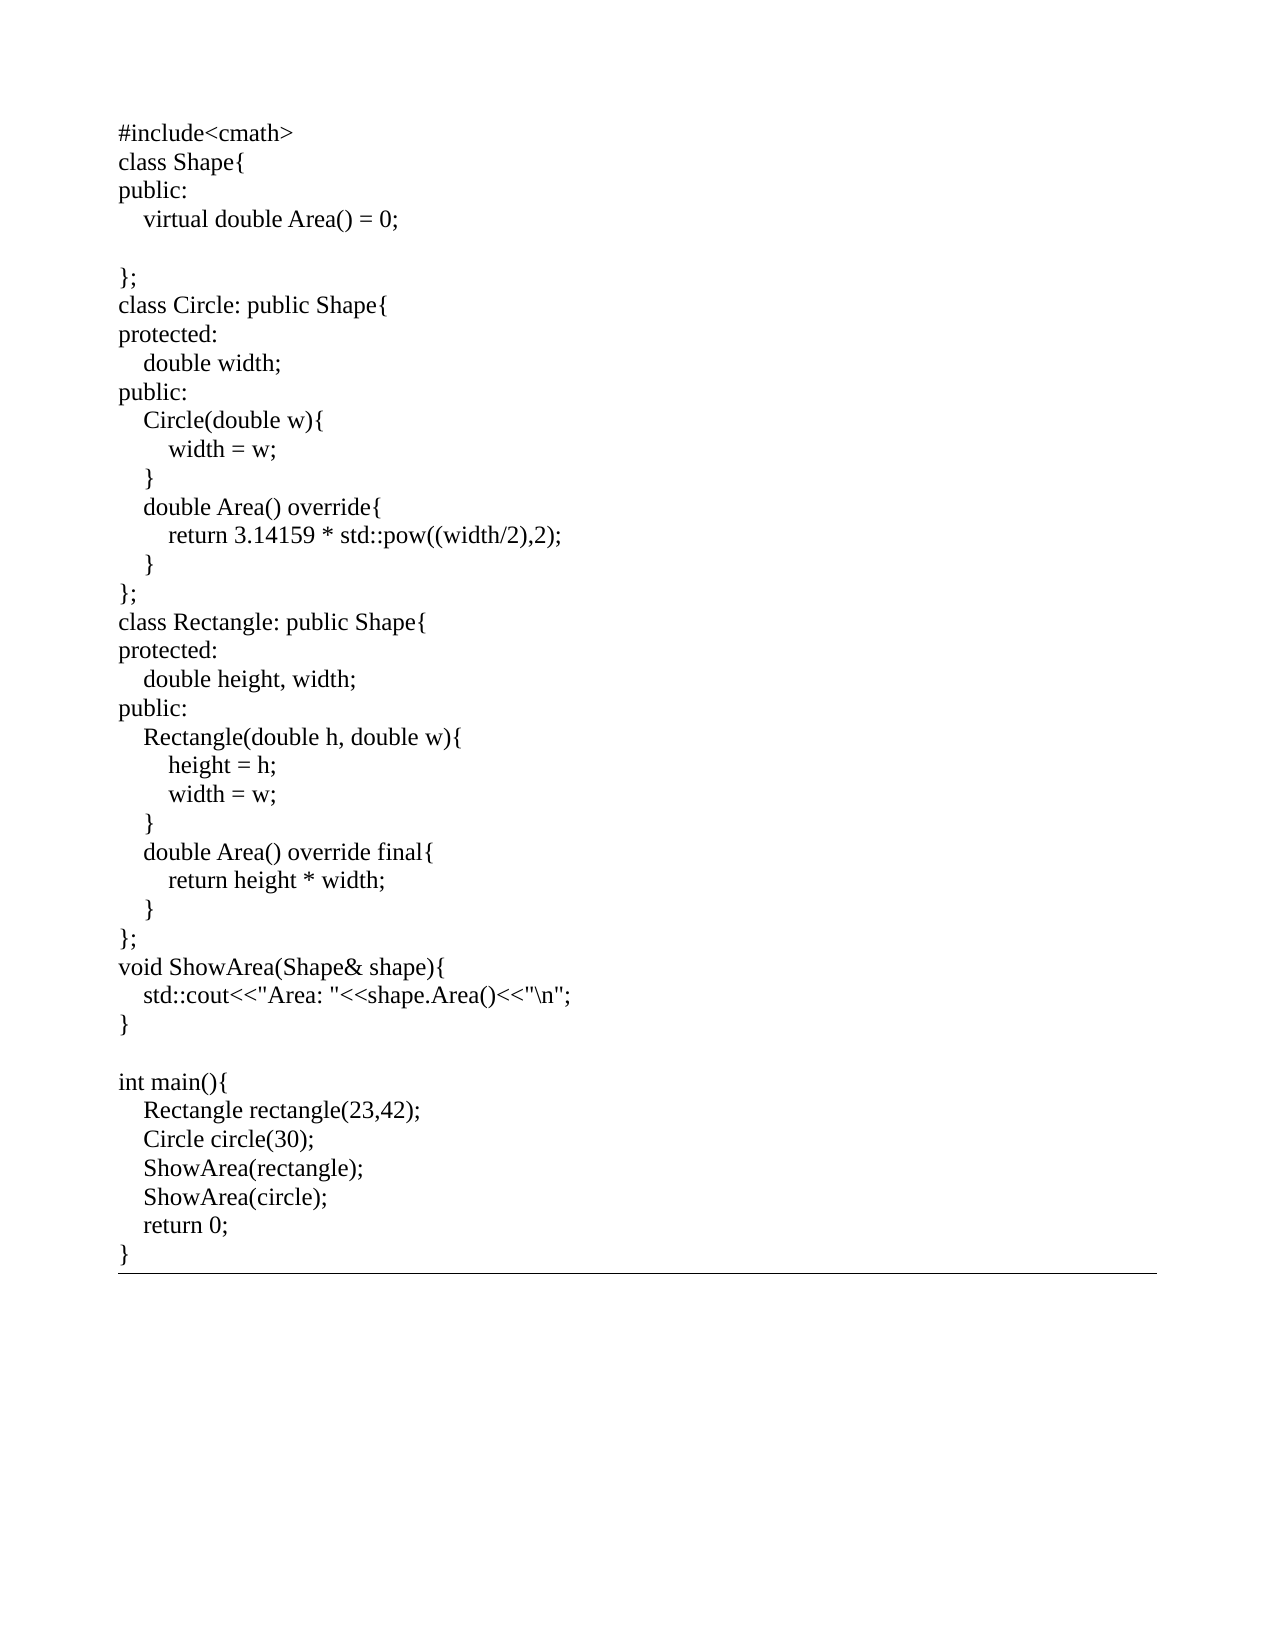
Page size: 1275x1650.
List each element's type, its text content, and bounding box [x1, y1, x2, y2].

text double height, width; [118, 664, 1157, 693]
text protected: [118, 319, 1157, 348]
text public: [118, 377, 1157, 406]
text double Area() override{ [118, 492, 1157, 521]
text return 3.14159 * std::pow((width/2),2); [118, 521, 1157, 549]
text }; [118, 578, 1157, 607]
text }; [118, 923, 1157, 952]
text class Rectangle: public Shape{ [118, 607, 1157, 636]
text double Area() override final{ [118, 837, 1157, 866]
text ShowArea(circle); [118, 1182, 1157, 1211]
text protected: [118, 636, 1157, 664]
text width = w; [118, 779, 1157, 808]
text class Circle: public Shape{ [118, 291, 1157, 319]
text ShowArea(rectangle); [118, 1153, 1157, 1182]
text } [118, 463, 1157, 492]
text } [118, 808, 1157, 837]
text return height * width; [118, 866, 1157, 894]
text height = h; [118, 751, 1157, 779]
text Rectangle rectangle(23,42); [118, 1096, 1157, 1124]
text } [118, 1239, 1157, 1273]
text public: [118, 693, 1157, 722]
text void ShowArea(Shape& shape){ [118, 952, 1157, 981]
text Circle circle(30); [118, 1124, 1157, 1153]
text Circle(double w){ [118, 406, 1157, 434]
text width = w; [118, 434, 1157, 463]
text Rectangle(double h, double w){ [118, 722, 1157, 751]
text }; [118, 262, 1157, 291]
text virtual double Area() = 0; [118, 204, 1157, 233]
text int main(){ [118, 1067, 1157, 1096]
text #include<cmath> [118, 118, 1157, 147]
text public: [118, 176, 1157, 204]
text double width; [118, 348, 1157, 377]
text } [118, 894, 1157, 923]
text } [118, 1009, 1157, 1038]
text } [118, 549, 1157, 578]
text return 0; [118, 1211, 1157, 1239]
text std::cout<<"Area: "<<shape.Area()<<"\n"; [118, 981, 1157, 1009]
text class Shape{ [118, 147, 1157, 176]
